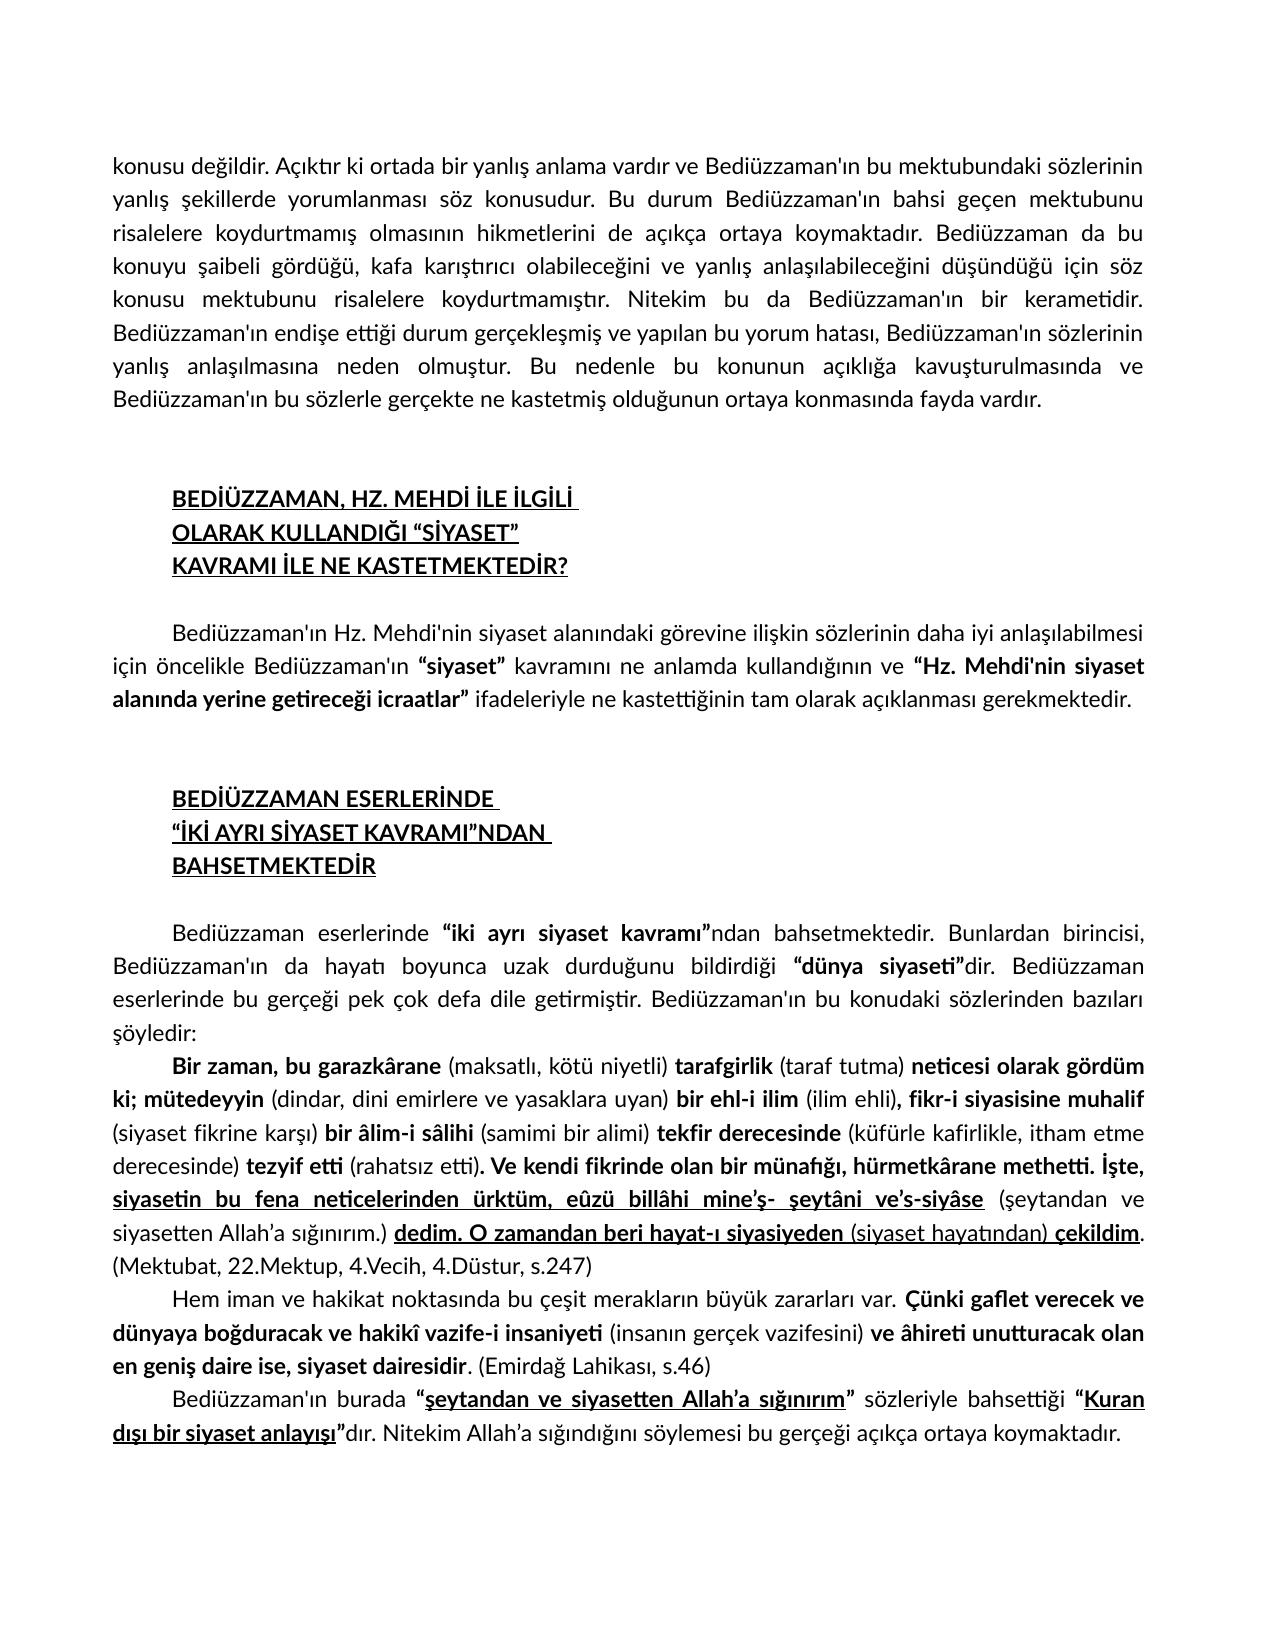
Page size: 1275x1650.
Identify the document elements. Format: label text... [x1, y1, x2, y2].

text BAHSETMEKTEDİR [112, 848, 1145, 881]
text Bediüzzaman eserlerinde “iki ayrı siyaset kavramı”ndan bahsetmektedir. Bunlardan birincisi, Bediüzzaman'ın da hayatı boyunca uzak durduğunu bildirdiği “dünya siyaseti”dir. Bediüzzaman eserlerinde bu gerçeği pek çok defa dile getirmiştir. Bediüzzaman'ın bu konudaki sözlerinden bazıları şöyledir: [112, 914, 1145, 1048]
text OLARAK KULLANDIĞI “SİYASET” [112, 514, 1145, 548]
text Hem iman ve hakikat noktasında bu çeşit merakların büyük zararları var. Çünki gaflet verecek ve dünyaya boğduracak ve hakikî vazife-i insaniyeti (insanın gerçek vazifesini) ve âhireti unutturacak olan en geniş daire ise, siyaset dairesidir. (Emirdağ Lahikası, s.46) [112, 1281, 1145, 1381]
text KAVRAMI İLE NE KASTETMEKTEDİR? [112, 548, 1145, 581]
text BEDİÜZZAMAN, HZ. MEHDİ İLE İLGİLİ [112, 481, 1145, 514]
text Bediüzzaman'ın burada “şeytandan ve siyasetten Allah’a sığınırım” sözleriyle bahsettiği “Kuran dışı bir siyaset anlayışı”dır. Nitekim Allah’a sığındığını söylemesi bu gerçeği açıkça ortaya koymaktadır. [112, 1381, 1145, 1448]
text “İKİ AYRI SİYASET KAVRAMI”NDAN [112, 814, 1145, 848]
text Bir zaman, bu garazkârane (maksatlı, kötü niyetli) tarafgirlik (taraf tutma) neticesi olarak gördüm ki; mütedeyyin (dindar, dini emirlere ve yasaklara uyan) bir ehl-i ilim (ilim ehli), fikr-i siyasisine muhalif (siyaset fikrine karşı) bir âlim-i sâlihi (samimi bir alimi) tekfir derecesinde (küfürle kafirlikle, itham etme derecesinde) tezyif etti (rahatsız etti). Ve kendi fikrinde olan bir münafığı, hürmetkârane methetti. İşte, siyasetin bu fena neticelerinden ürktüm, eûzü billâhi mine’ş- şeytâni ve’s-siyâse (şeytandan ve siyasetten Allah’a sığınırım.) dedim. O zamandan beri hayat-ı siyasiyeden (siyaset hayatından) çekildim. (Mektubat, 22.Mektup, 4.Vecih, 4.Düstur, s.247) [112, 1048, 1145, 1281]
text BEDİÜZZAMAN ESERLERİNDE [112, 781, 1145, 814]
text konusu değildir. Açıktır ki ortada bir yanlış anlama vardır ve Bediüzzaman'ın bu mektubundaki sözlerinin yanlış şekillerde yorumlanması söz konusudur. Bu durum Bediüzzaman'ın bahsi geçen mektubunu risalelere koydurtmamış olmasının hikmetlerini de açıkça ortaya koymaktadır. Bediüzzaman da bu konuyu şaibeli gördüğü, kafa karıştırıcı olabileceğini ve yanlış anlaşılabileceğini düşündüğü için söz konusu mektubunu risalelere koydurtmamıştır. Nitekim bu da Bediüzzaman'ın bir kerametidir. Bediüzzaman'ın endişe ettiği durum gerçekleşmiş ve yapılan bu yorum hatası, Bediüzzaman'ın sözlerinin yanlış anlaşılmasına neden olmuştur. Bu nedenle bu konunun açıklığa kavuşturulmasında ve Bediüzzaman'ın bu sözlerle gerçekte ne kastetmiş olduğunun ortaya konmasında fayda vardır. [112, 148, 1145, 414]
text Bediüzzaman'ın Hz. Mehdi'nin siyaset alanındaki görevine ilişkin sözlerinin daha iyi anlaşılabilmesi için öncelikle Bediüzzaman'ın “siyaset” kavramını ne anlamda kullandığının ve “Hz. Mehdi'nin siyaset alanında yerine getireceği icraatlar” ifadeleriyle ne kastettiğinin tam olarak açıklanması gerekmektedir. [112, 614, 1145, 714]
